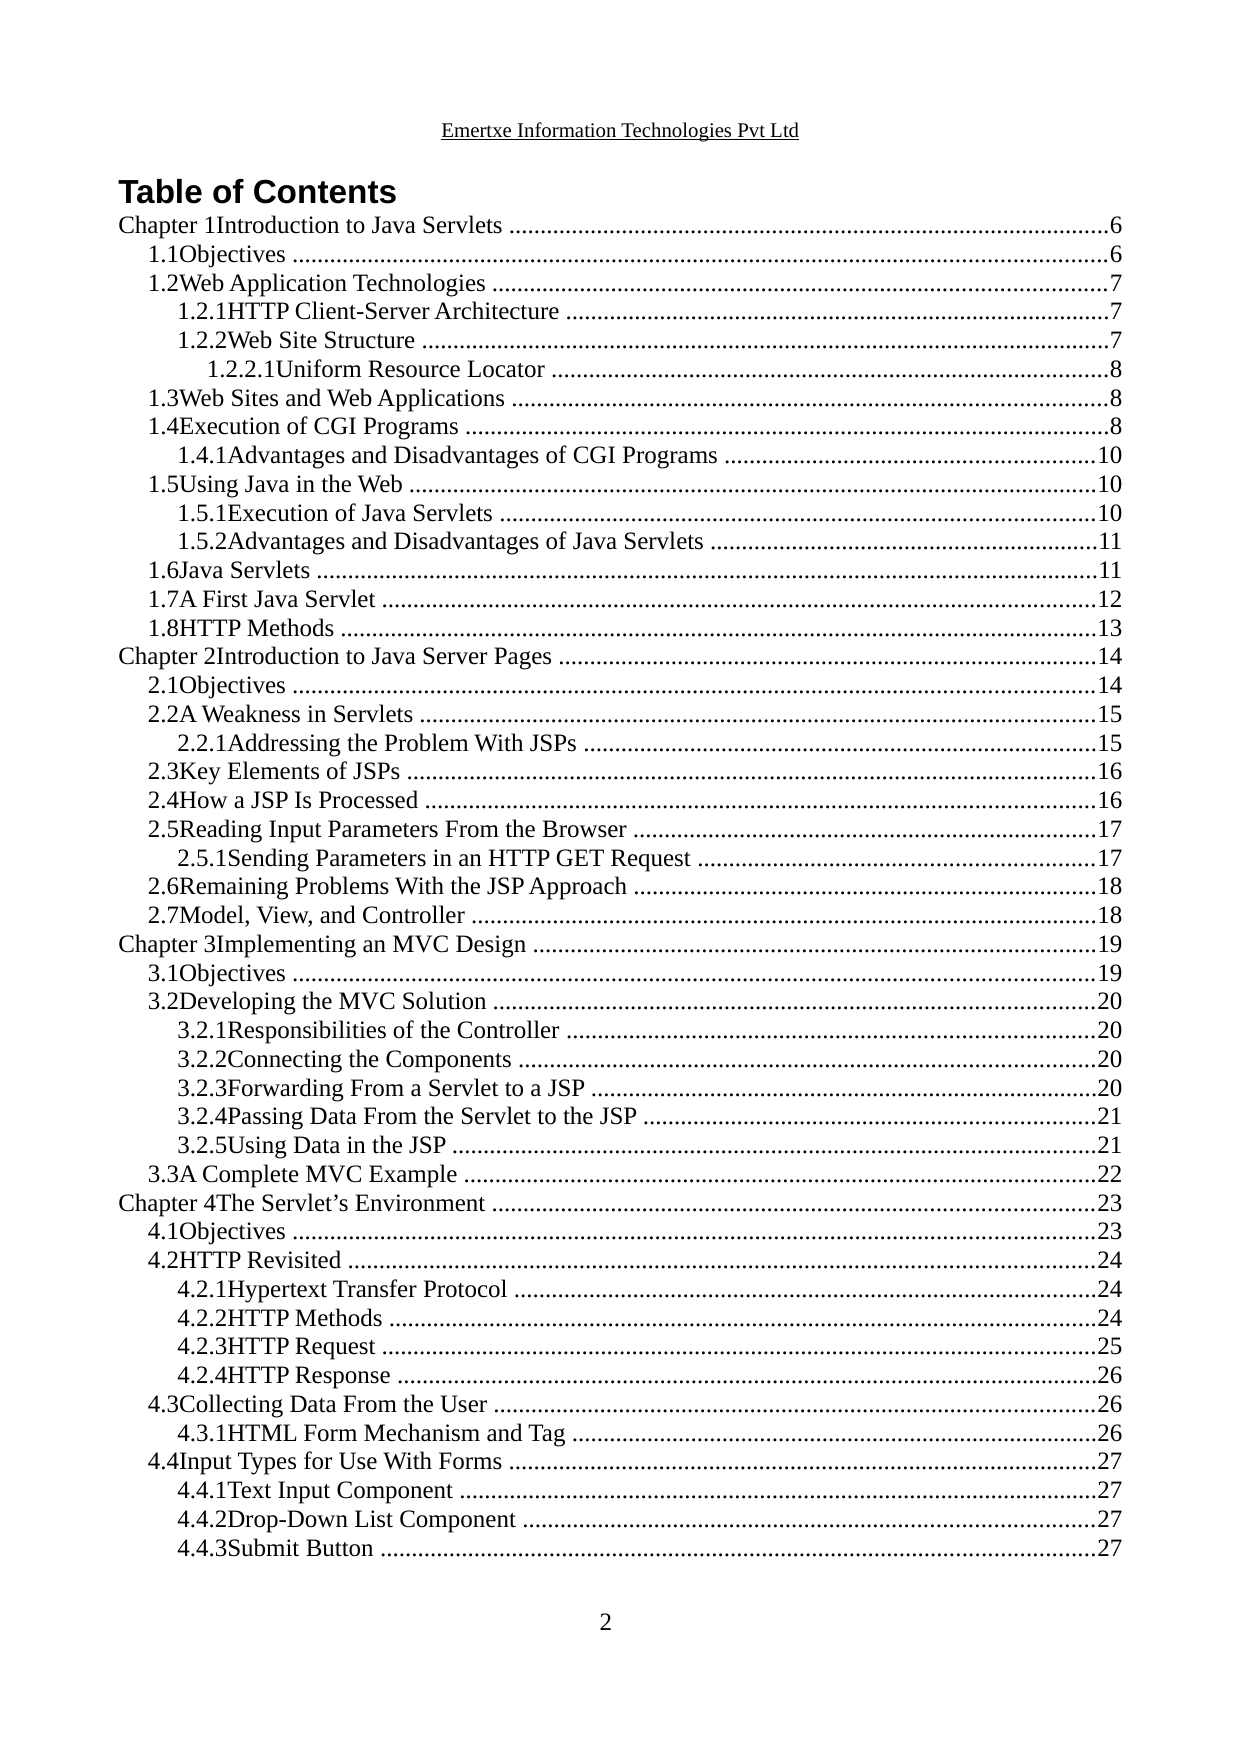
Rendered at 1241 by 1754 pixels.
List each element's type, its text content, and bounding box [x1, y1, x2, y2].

text 3.1Objectives 19 [148, 958, 1122, 986]
text Chapter 2Introduction to Java Server Pages 14 [118, 641, 1122, 670]
text 2.6Remaining Problems With the JSP Approach 18 [148, 871, 1122, 900]
text 3.2.1Responsibilities of the Controller 20 [177, 1015, 1122, 1044]
text 4.3Collecting Data From the User 26 [148, 1389, 1122, 1418]
text 1.5.1Execution of Java Servlets 10 [177, 498, 1122, 526]
text 2.3Key Elements of JSPs 16 [148, 756, 1122, 785]
text 1.6Java Servlets 11 [148, 555, 1122, 584]
text 3.2.5Using Data in the JSP 21 [177, 1130, 1122, 1159]
text 2.7Model, View, and Controller 18 [148, 900, 1122, 929]
text 1.2.1HTTP Client-Server Architecture 7 [177, 296, 1122, 325]
text 1.4.1Advantages and Disadvantages of CGI Programs 10 [177, 440, 1122, 469]
text 1.5Using Java in the Web 10 [148, 469, 1122, 498]
text 4.4.2Drop-Down List Component 27 [177, 1504, 1122, 1533]
text 1.7A First Java Servlet 12 [148, 584, 1122, 613]
text Chapter 1Introduction to Java Servlets 6 [118, 210, 1122, 239]
text 3.2Developing the MVC Solution 20 [148, 986, 1122, 1015]
text Chapter 3Implementing an MVC Design 19 [118, 929, 1122, 958]
subtitle Table of Contents [118, 172, 1122, 210]
text 1.4Execution of CGI Programs 8 [148, 411, 1122, 440]
text 1.3Web Sites and Web Applications 8 [148, 383, 1122, 411]
text 2.1Objectives 14 [148, 670, 1122, 699]
text 1.2Web Application Technologies 7 [148, 268, 1122, 296]
text 1.8HTTP Methods 13 [148, 613, 1122, 641]
text 4.2.1Hypertext Transfer Protocol 24 [177, 1274, 1122, 1303]
text 2.5Reading Input Parameters From the Browser 17 [148, 814, 1122, 843]
text 3.2.2Connecting the Components 20 [177, 1044, 1122, 1073]
text 1.2.2Web Site Structure 7 [177, 325, 1122, 354]
text 4.2HTTP Revisited 24 [148, 1245, 1122, 1274]
text 1.2.2.1Uniform Resource Locator 8 [207, 354, 1122, 383]
text Chapter 4The Servlet’s Environment 23 [118, 1188, 1122, 1216]
text 4.2.3HTTP Request 25 [177, 1331, 1122, 1360]
text 4.2.2HTTP Methods 24 [177, 1303, 1122, 1331]
text 2.2A Weakness in Servlets 15 [148, 699, 1122, 728]
text 1.1Objectives 6 [148, 239, 1122, 268]
text 3.2.4Passing Data From the Servlet to the JSP 21 [177, 1101, 1122, 1130]
text 4.1Objectives 23 [148, 1216, 1122, 1245]
text 4.4Input Types for Use With Forms 27 [148, 1446, 1122, 1475]
text 4.4.1Text Input Component 27 [177, 1475, 1122, 1504]
text 2.5.1Sending Parameters in an HTTP GET Request 17 [177, 843, 1122, 871]
text 2.4How a JSP Is Processed 16 [148, 785, 1122, 814]
text 4.2.4HTTP Response 26 [177, 1360, 1122, 1389]
text 1.5.2Advantages and Disadvantages of Java Servlets 11 [177, 526, 1122, 555]
text 3.2.3Forwarding From a Servlet to a JSP 20 [177, 1073, 1122, 1101]
text 4.3.1HTML Form Mechanism and Tag 26 [177, 1418, 1122, 1446]
text 2.2.1Addressing the Problem With JSPs 15 [177, 728, 1122, 756]
text 3.3A Complete MVC Example 22 [148, 1159, 1122, 1188]
text 4.4.3Submit Button 27 [177, 1533, 1122, 1561]
